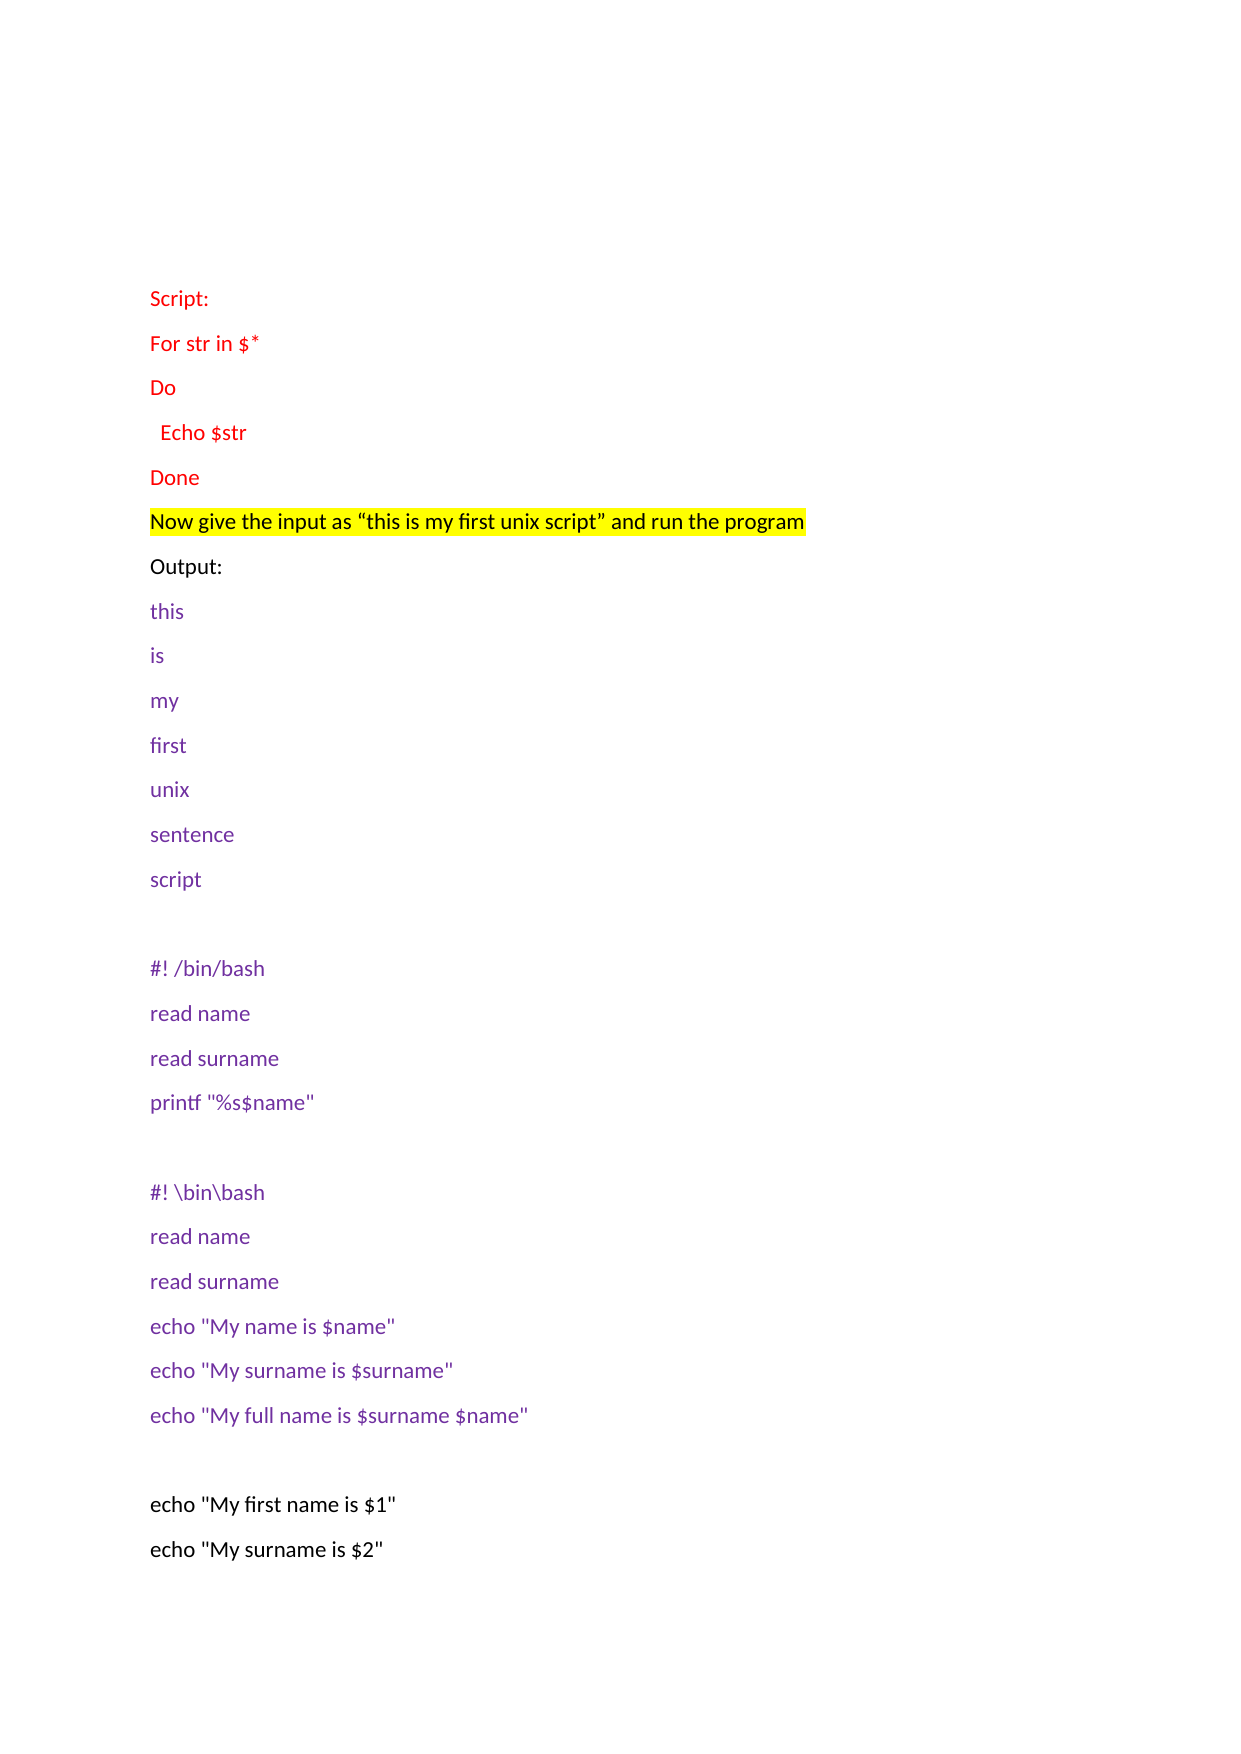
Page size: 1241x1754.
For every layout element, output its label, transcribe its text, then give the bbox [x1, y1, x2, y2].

text Done [150, 463, 1090, 491]
text Now give the input as “this is my first unix script” and run the program [150, 507, 1090, 536]
text read surname [150, 1044, 1090, 1072]
text unix [150, 776, 1090, 804]
text Script: [150, 284, 1090, 312]
text echo "My full name is $surname $name" [150, 1401, 1090, 1429]
text Output: [150, 552, 1090, 580]
text echo "My first name is $1" [150, 1491, 1090, 1519]
text script [150, 865, 1090, 893]
text Do [150, 373, 1090, 401]
text is [150, 642, 1090, 669]
text echo "My surname is $2" [150, 1535, 1090, 1563]
text my [150, 686, 1090, 714]
text printf "%s$name" [150, 1088, 1090, 1116]
text this [150, 597, 1090, 625]
text echo "My name is $name" [150, 1312, 1090, 1340]
text sentence [150, 820, 1090, 848]
text read name [150, 1222, 1090, 1251]
text #! \bin\bash [150, 1178, 1090, 1206]
text read surname [150, 1267, 1090, 1295]
text Echo $str [150, 418, 1090, 446]
text #! /bin/bash [150, 954, 1090, 982]
text echo "My surname is $surname" [150, 1357, 1090, 1384]
text For str in $* [150, 329, 1090, 357]
text read name [150, 999, 1090, 1027]
text first [150, 731, 1090, 759]
